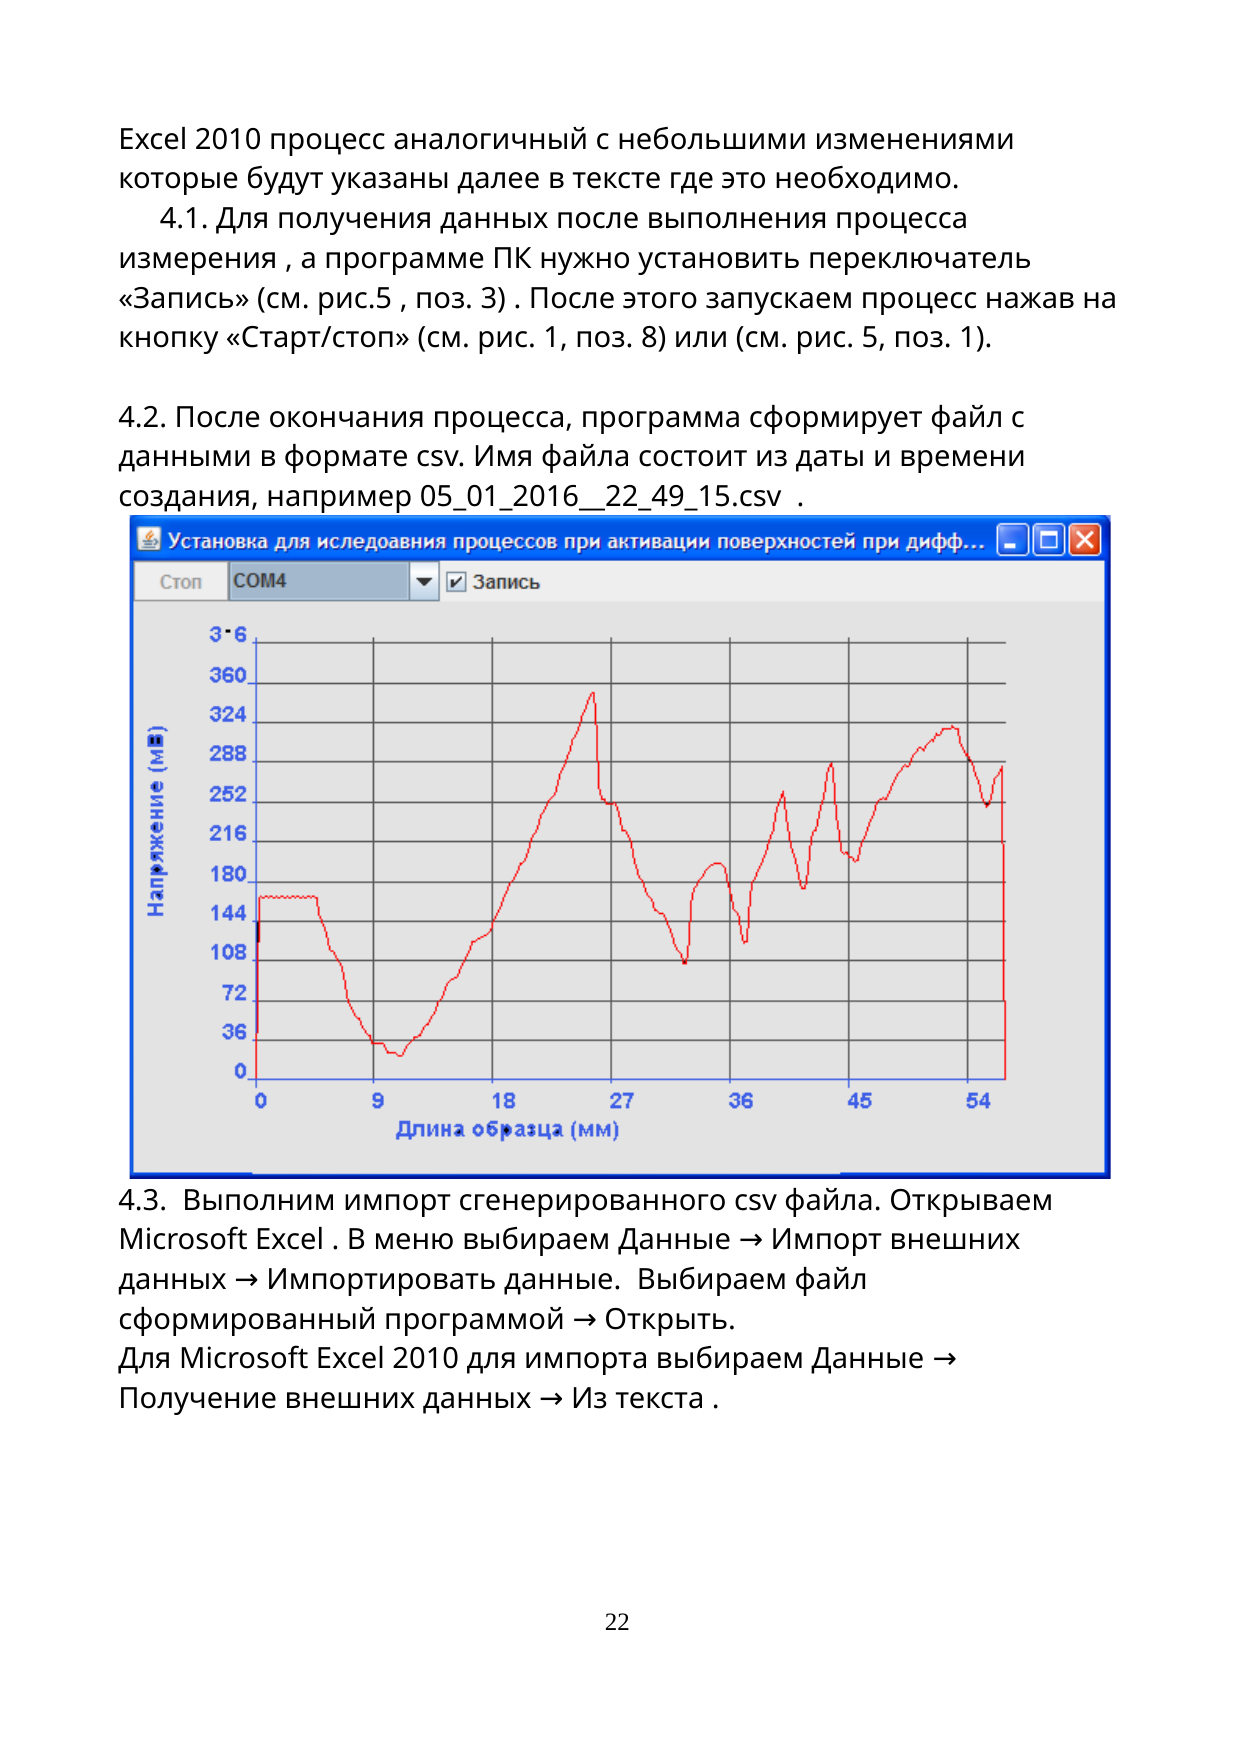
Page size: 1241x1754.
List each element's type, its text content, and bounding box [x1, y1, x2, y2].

text Для Microsoft Excel 2010 для импорта выбираем Данные → Получение внешних данных → Из текста . [118, 1338, 1122, 1417]
text 4.3. Выполним импорт сгенерированного csv файла. Открываем Microsoft Excel . В меню выбираем Данные → Импорт внешних данных → Импортировать данные. Выбираем файл сформированный программой → Открыть. [118, 515, 1122, 1338]
picture [129, 515, 1111, 1179]
text 4.1. Для получения данных после выполнения процесса измерения , а программе ПК нужно установить переключатель «Запись» (см. рис.5 , поз. 3) . После этого запускаем процесс нажав на кнопку «Старт/стоп» (см. рис. 1, поз. 8) или (см. рис. 5, поз. 1). [118, 197, 1122, 356]
text Excel 2010 процесс аналогичный с небольшими изменениями которые будут указаны далее в тексте где это необходимо. [118, 118, 1122, 197]
text 4.2. После окончания процесса, программа сформирует файл с данными в формате csv. Имя файла состоит из даты и времени создания, например 05_01_2016__22_49_15.csv . [118, 396, 1122, 515]
